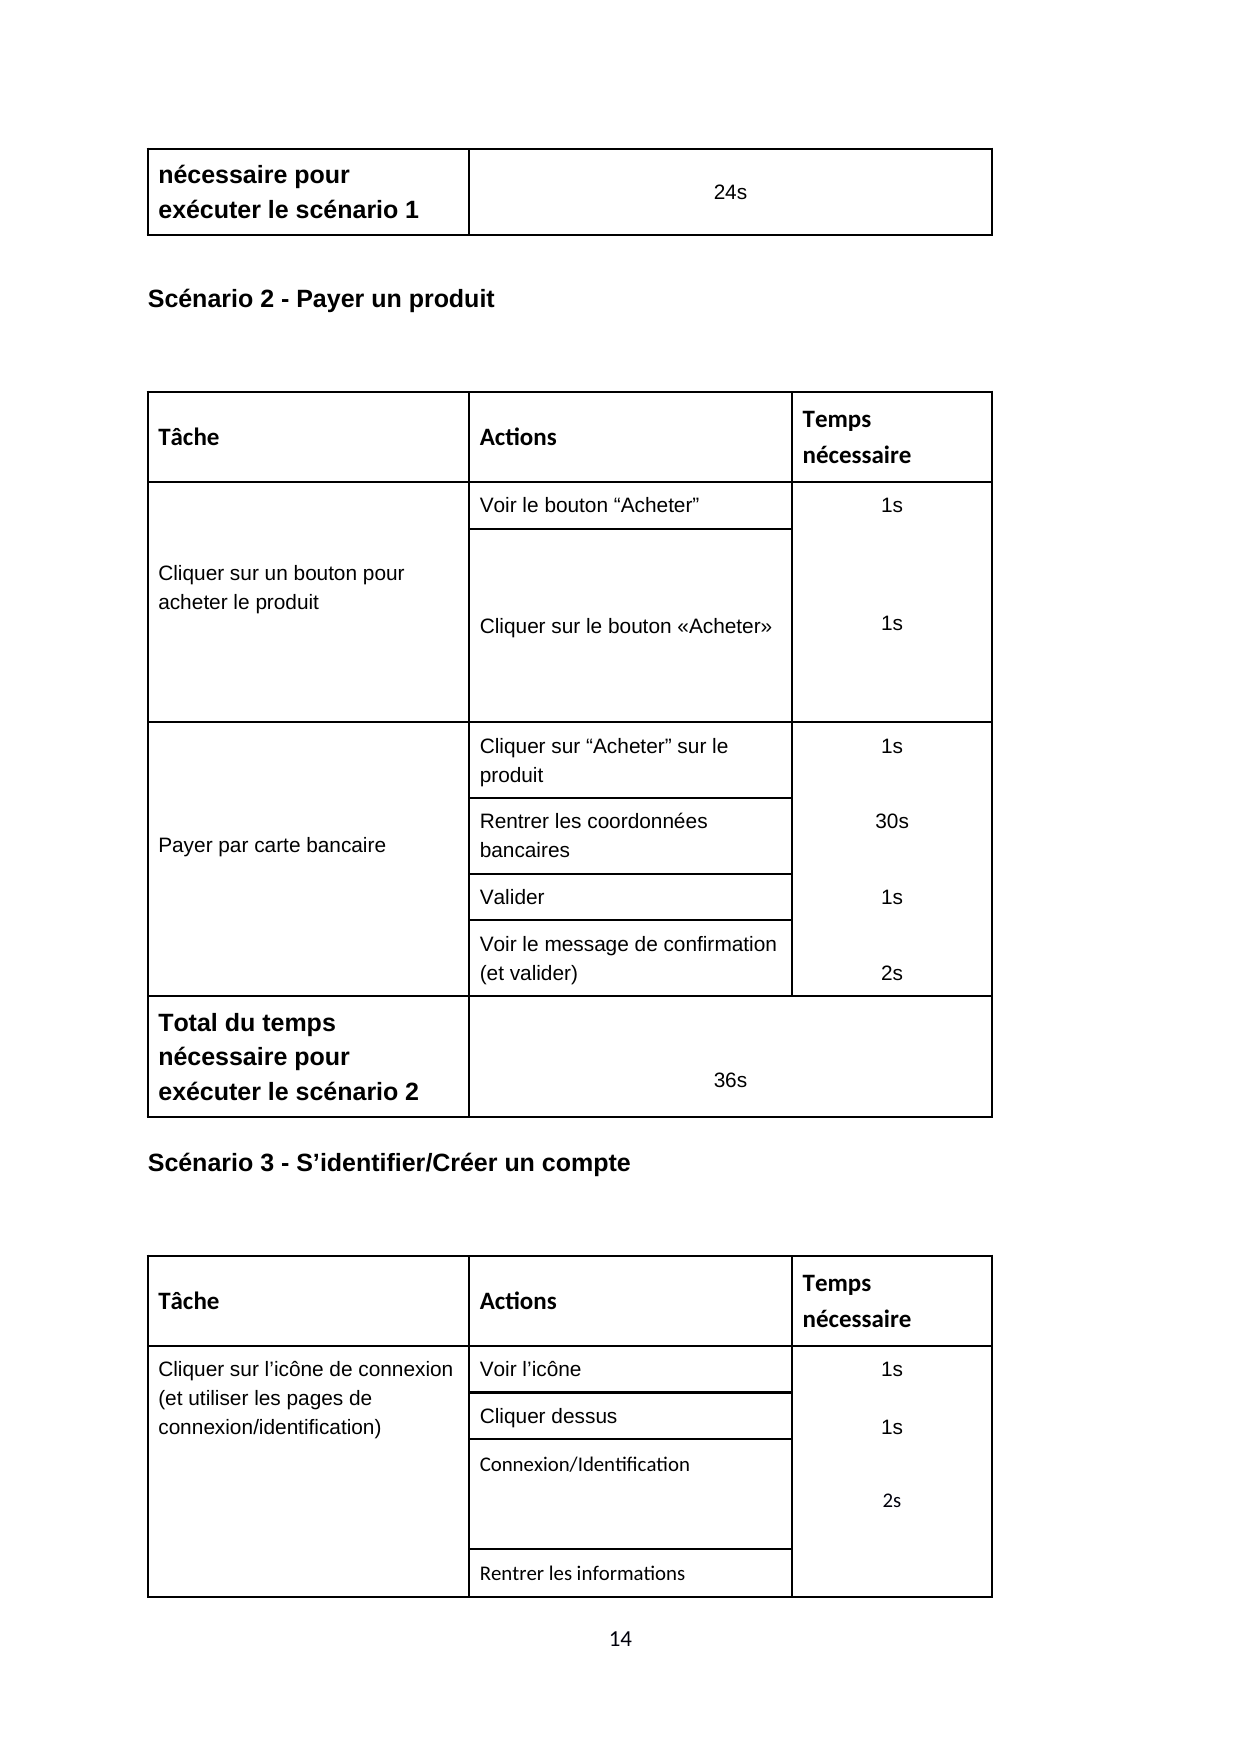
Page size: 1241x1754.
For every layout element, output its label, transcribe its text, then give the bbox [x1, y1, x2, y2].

table_header Actions [470, 393, 791, 481]
table_cell Voir le message de confirmation (et valider) [470, 921, 791, 995]
table_header Actions [470, 1257, 791, 1344]
table_cell Total du temps nécessaire pour exécuter le scénario 2 [149, 997, 468, 1116]
table_header Tâche [149, 1257, 468, 1344]
table_cell Cliquer sur l’icône de connexion (et utiliser les pages de connexion/identification) [149, 1347, 468, 1596]
table_cell Cliquer sur le bouton «Acheter» [470, 530, 791, 721]
table_cell 24s [470, 150, 991, 234]
table_cell Rentrer les coordonnées bancaires [470, 799, 791, 872]
table_header Temps nécessaire [793, 1257, 991, 1344]
table_cell Voir le bouton “Acheter” [470, 483, 791, 527]
table_header Tâche [149, 393, 468, 481]
table_cell Payer par carte bancaire [149, 723, 468, 995]
table_cell 1s 30s 1s 2s [793, 723, 991, 995]
text Scénario 3 - S’identifier/Créer un compte [148, 1148, 1093, 1177]
text Scénario 2 - Payer un produit [148, 284, 1093, 313]
table_cell 1s 1s [793, 483, 991, 721]
table_cell Rentrer les informations [470, 1550, 791, 1596]
table_cell 36s [470, 997, 991, 1116]
table_cell Connexion/Identification [470, 1440, 791, 1547]
table_cell Cliquer sur un bouton pour acheter le produit [149, 483, 468, 721]
table_cell Valider [470, 875, 791, 919]
table_cell 1s 1s 2s 1min 1s [793, 1347, 991, 1596]
table_cell Voir l’icône [470, 1347, 791, 1391]
table_cell Cliquer dessus [470, 1394, 791, 1438]
table_header Temps nécessaire [793, 393, 991, 481]
table_cell nécessaire pour exécuter le scénario 1 [149, 150, 468, 234]
table_cell Cliquer sur “Acheter” sur le produit [470, 723, 791, 797]
